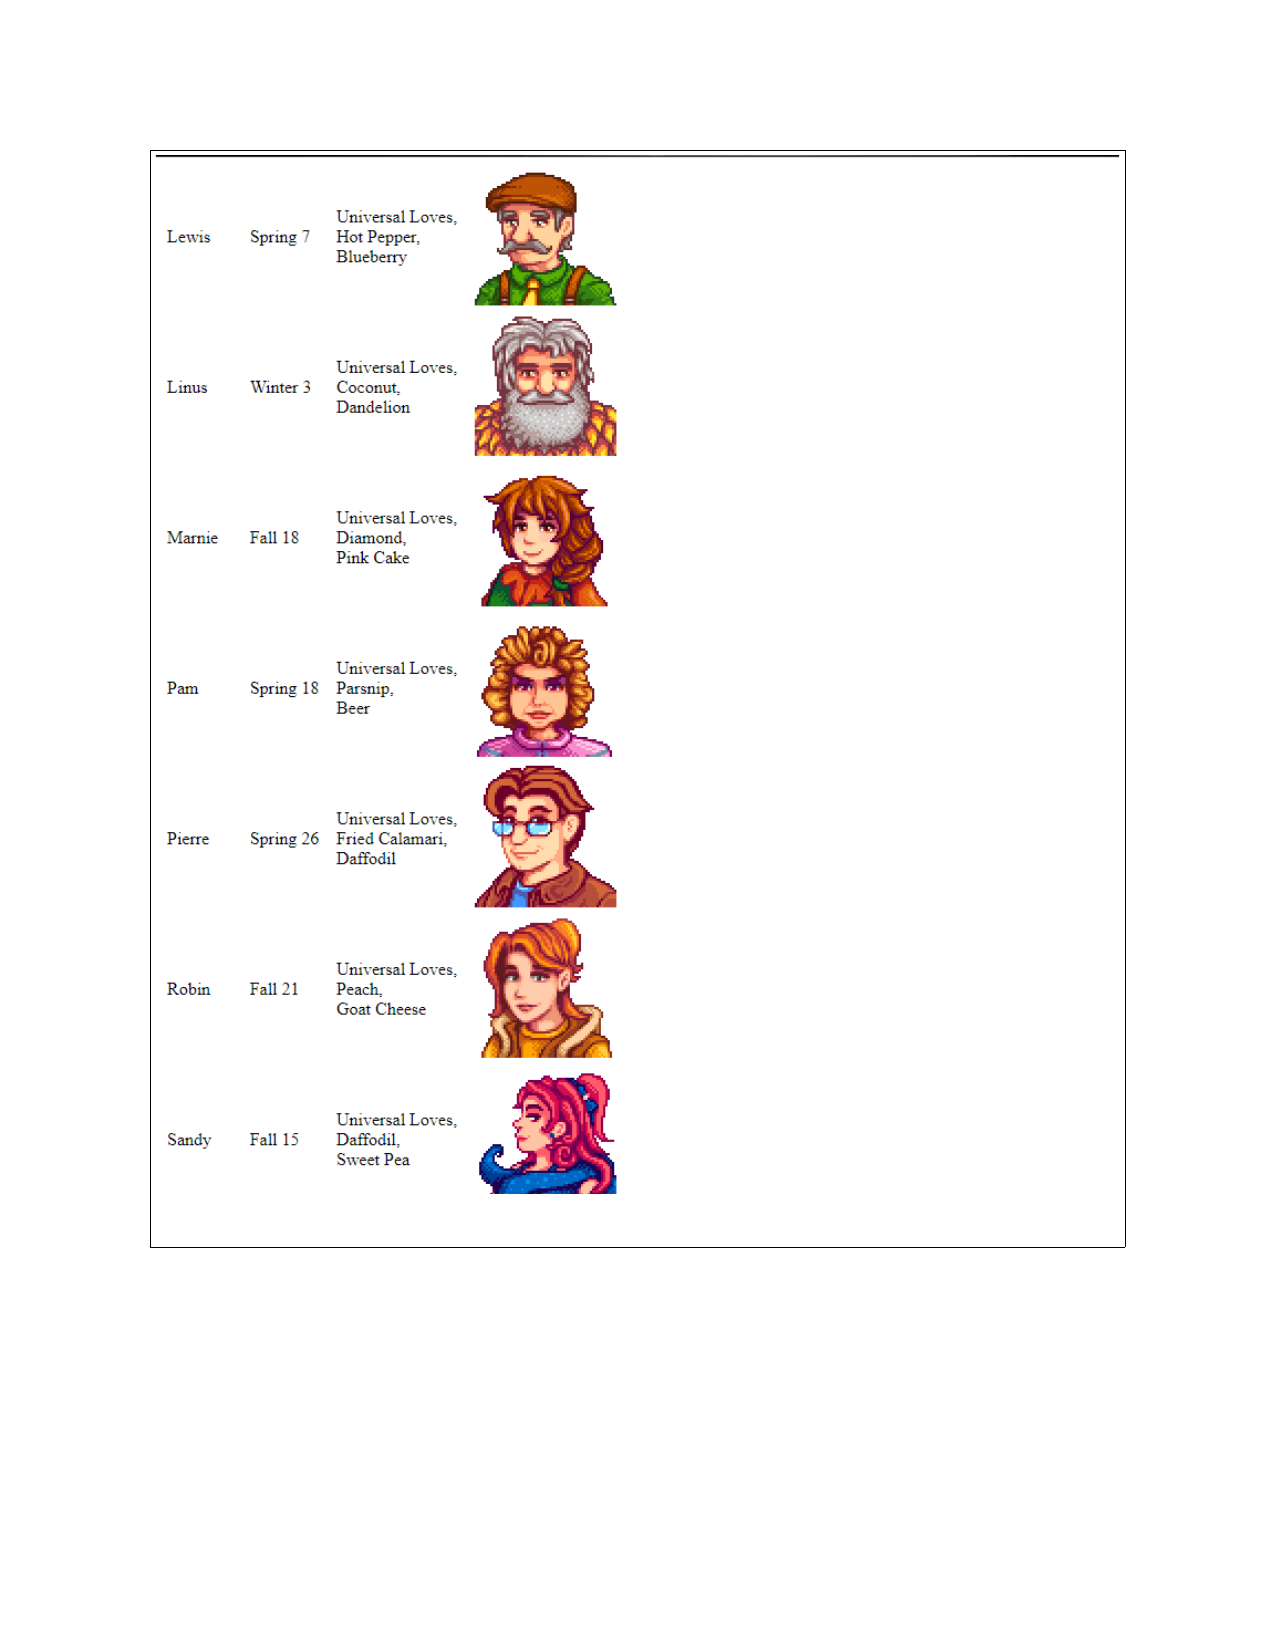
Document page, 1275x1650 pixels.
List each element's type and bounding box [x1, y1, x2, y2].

picture [155, 155, 1120, 1194]
table_cell [151, 151, 1125, 1247]
